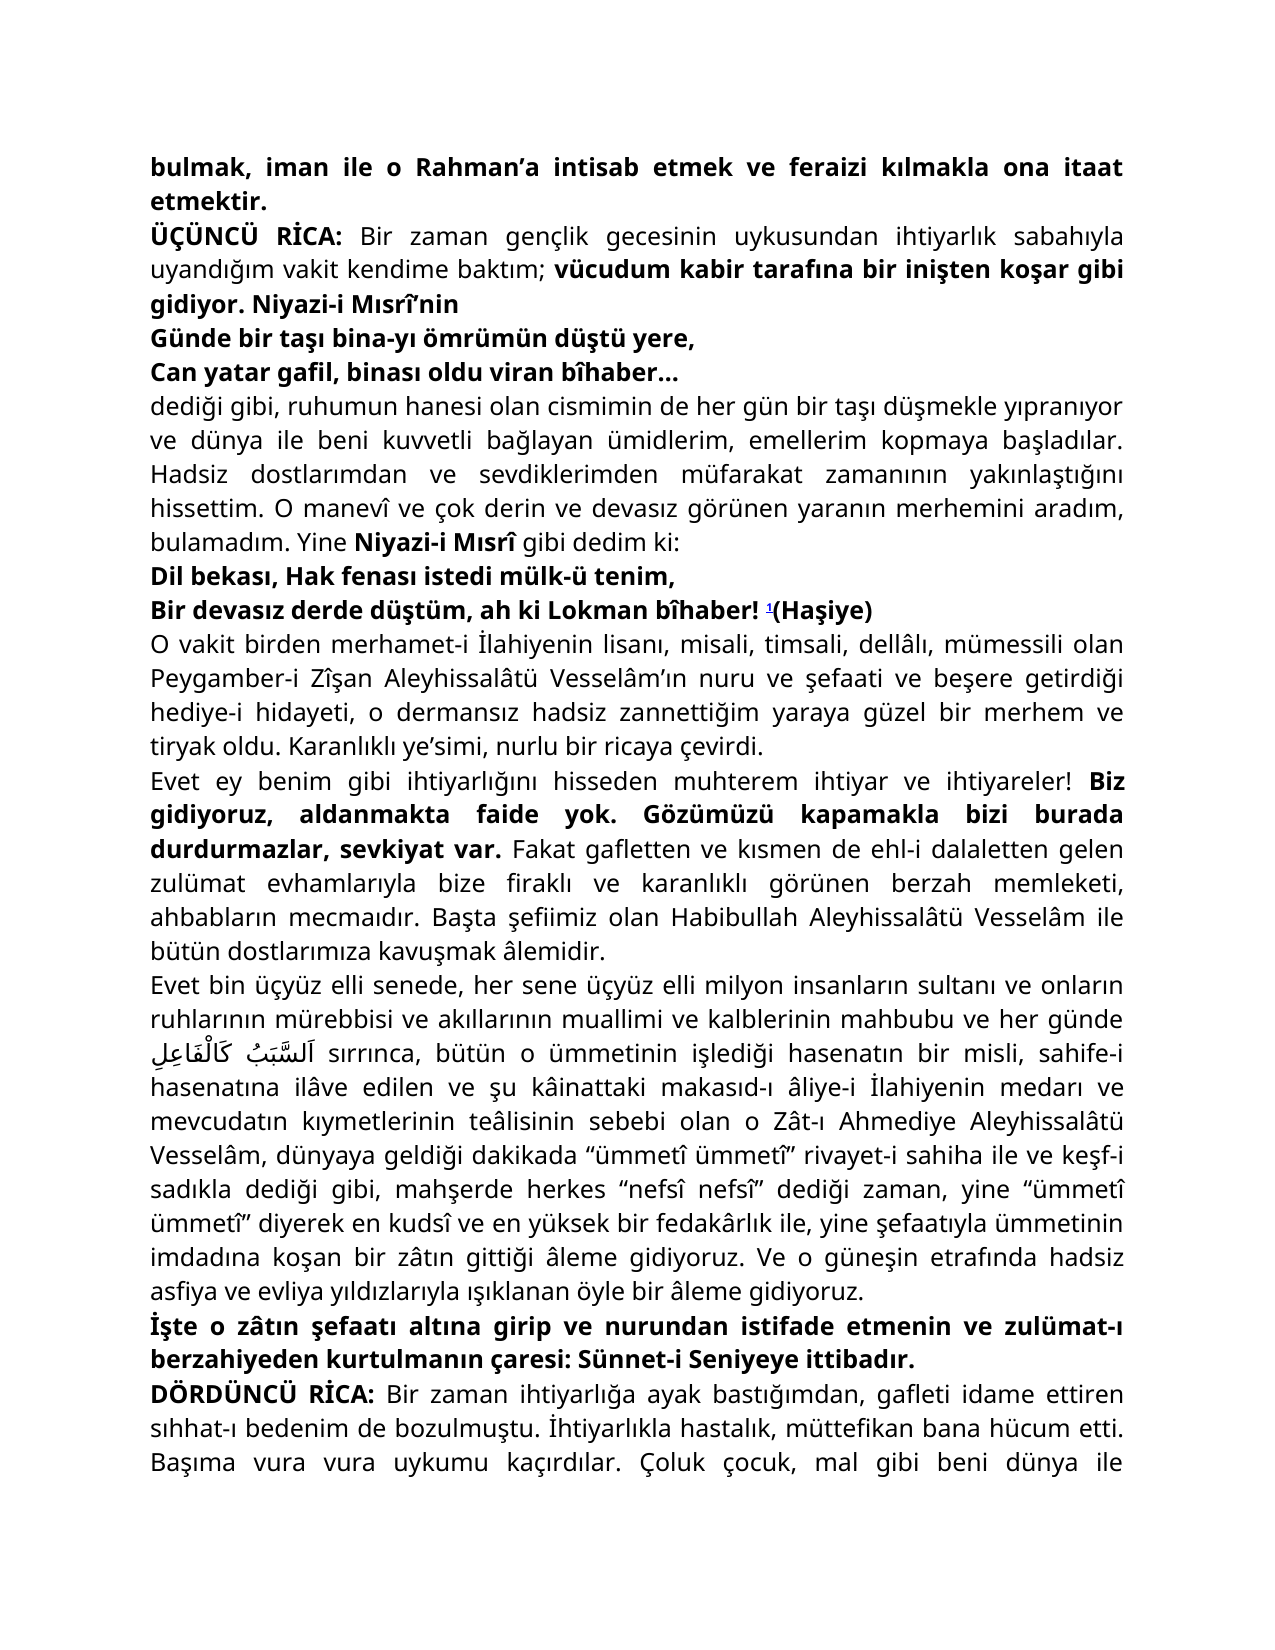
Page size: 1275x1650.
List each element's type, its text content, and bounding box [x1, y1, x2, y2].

text dediği gibi, ruhumun hanesi olan cismimin de her gün bir taşı düşmekle yıpranıyor ve dünya ile beni kuvvetli bağlayan ümidlerim, emellerim kopmaya başladılar. Hadsiz dostlarımdan ve sevdiklerimden müfarakat zamanının yakınlaştığını hissettim. O manevî ve çok derin ve devasız görünen yaranın merhemini aradım, bulamadım. Yine Niyazi-i Mısrî gibi dedim ki: [150, 388, 1125, 559]
text Bir devasız derde düştüm, ah ki Lokman bîhaber! 1(Haşiye) [150, 593, 1125, 627]
text Evet ey benim gibi ihtiyarlığını hisseden muhterem ihtiyar ve ihtiyareler! Biz gidiyoruz, aldanmakta faide yok. Gözümüzü kapamakla bizi burada durdurmazlar, sevkiyat var. Fakat gafletten ve kısmen de ehl-i dalaletten gelen zulümat evhamlarıyla bize firaklı ve karanlıklı görünen berzah memleketi, ahbabların mecmaıdır. Başta şefiimiz olan Habibullah Aleyhissalâtü Vesselâm ile bütün dostlarımıza kavuşmak âlemidir. [150, 763, 1125, 967]
text O vakit birden merhamet-i İlahiyenin lisanı, misali, timsali, dellâlı, mümessili olan Peygamber-i Zîşan Aleyhissalâtü Vesselâm’ın nuru ve şefaati ve beşere getirdiği hediye-i hidayeti, o dermansız hadsiz zannettiğim yaraya güzel bir merhem ve tiryak oldu. Karanlıklı ye’simi, nurlu bir ricaya çevirdi. [150, 627, 1125, 763]
text Evet bin üçyüz elli senede, her sene üçyüz elli milyon insanların sultanı ve onların ruhlarının mürebbisi ve akıllarının muallimi ve kalblerinin mahbubu ve her günde اَلسَّبَبُ كَالْفَاعِلِ sırrınca, bütün o ümmetinin işlediği hasenatın bir misli, sahife-i hasenatına ilâve edilen ve şu kâinattaki makasıd-ı âliye-i İlahiyenin medarı ve mevcudatın kıymetlerinin teâlisinin sebebi olan o Zât-ı Ahmediye Aleyhissalâtü Vesselâm, dünyaya geldiği dakikada “ümmetî ümmetî” rivayet-i sahiha ile ve keşf-i sadıkla dediği gibi, mahşerde herkes “nefsî nefsî” dediği zaman, yine “ümmetî ümmetî” diyerek en kudsî ve en yüksek bir fedakârlık ile, yine şefaatıyla ümmetinin imdadına koşan bir zâtın gittiği âleme gidiyoruz. Ve o güneşin etrafında hadsiz asfiya ve evliya yıldızlarıyla ışıklanan öyle bir âleme gidiyoruz. [150, 967, 1125, 1308]
text Can yatar gafil, binası oldu viran bîhaber… [150, 354, 1125, 388]
text bulmak, iman ile o Rahman’a intisab etmek ve feraizi kılmakla ona itaat etmektir. [150, 150, 1125, 218]
text İşte o zâtın şefaatı altına girip ve nurundan istifade etmenin ve zulümat-ı berzahiyeden kurtulmanın çaresi: Sünnet-i Seniyeye ittibadır. [150, 1308, 1125, 1376]
text DÖRDÜNCÜ RİCA: Bir zaman ihtiyarlığa ayak bastığımdan, gafleti idame ettiren sıhhat-ı bedenim de bozulmuştu. İhtiyarlıkla hastalık, müttefikan bana hücum etti. Başıma vura vura uykumu kaçırdılar. Çoluk çocuk, mal gibi beni dünya ile [150, 1376, 1125, 1478]
text Günde bir taşı bina-yı ömrümün düştü yere, [150, 320, 1125, 354]
text ÜÇÜNCÜ RİCA: Bir zaman gençlik gecesinin uykusundan ihtiyarlık sabahıyla uyandığım vakit kendime baktım; vücudum kabir tarafına bir inişten koşar gibi gidiyor. Niyazi-i Mısrî’nin [150, 218, 1125, 320]
text Dil bekası, Hak fenası istedi mülk-ü tenim, [150, 559, 1125, 593]
